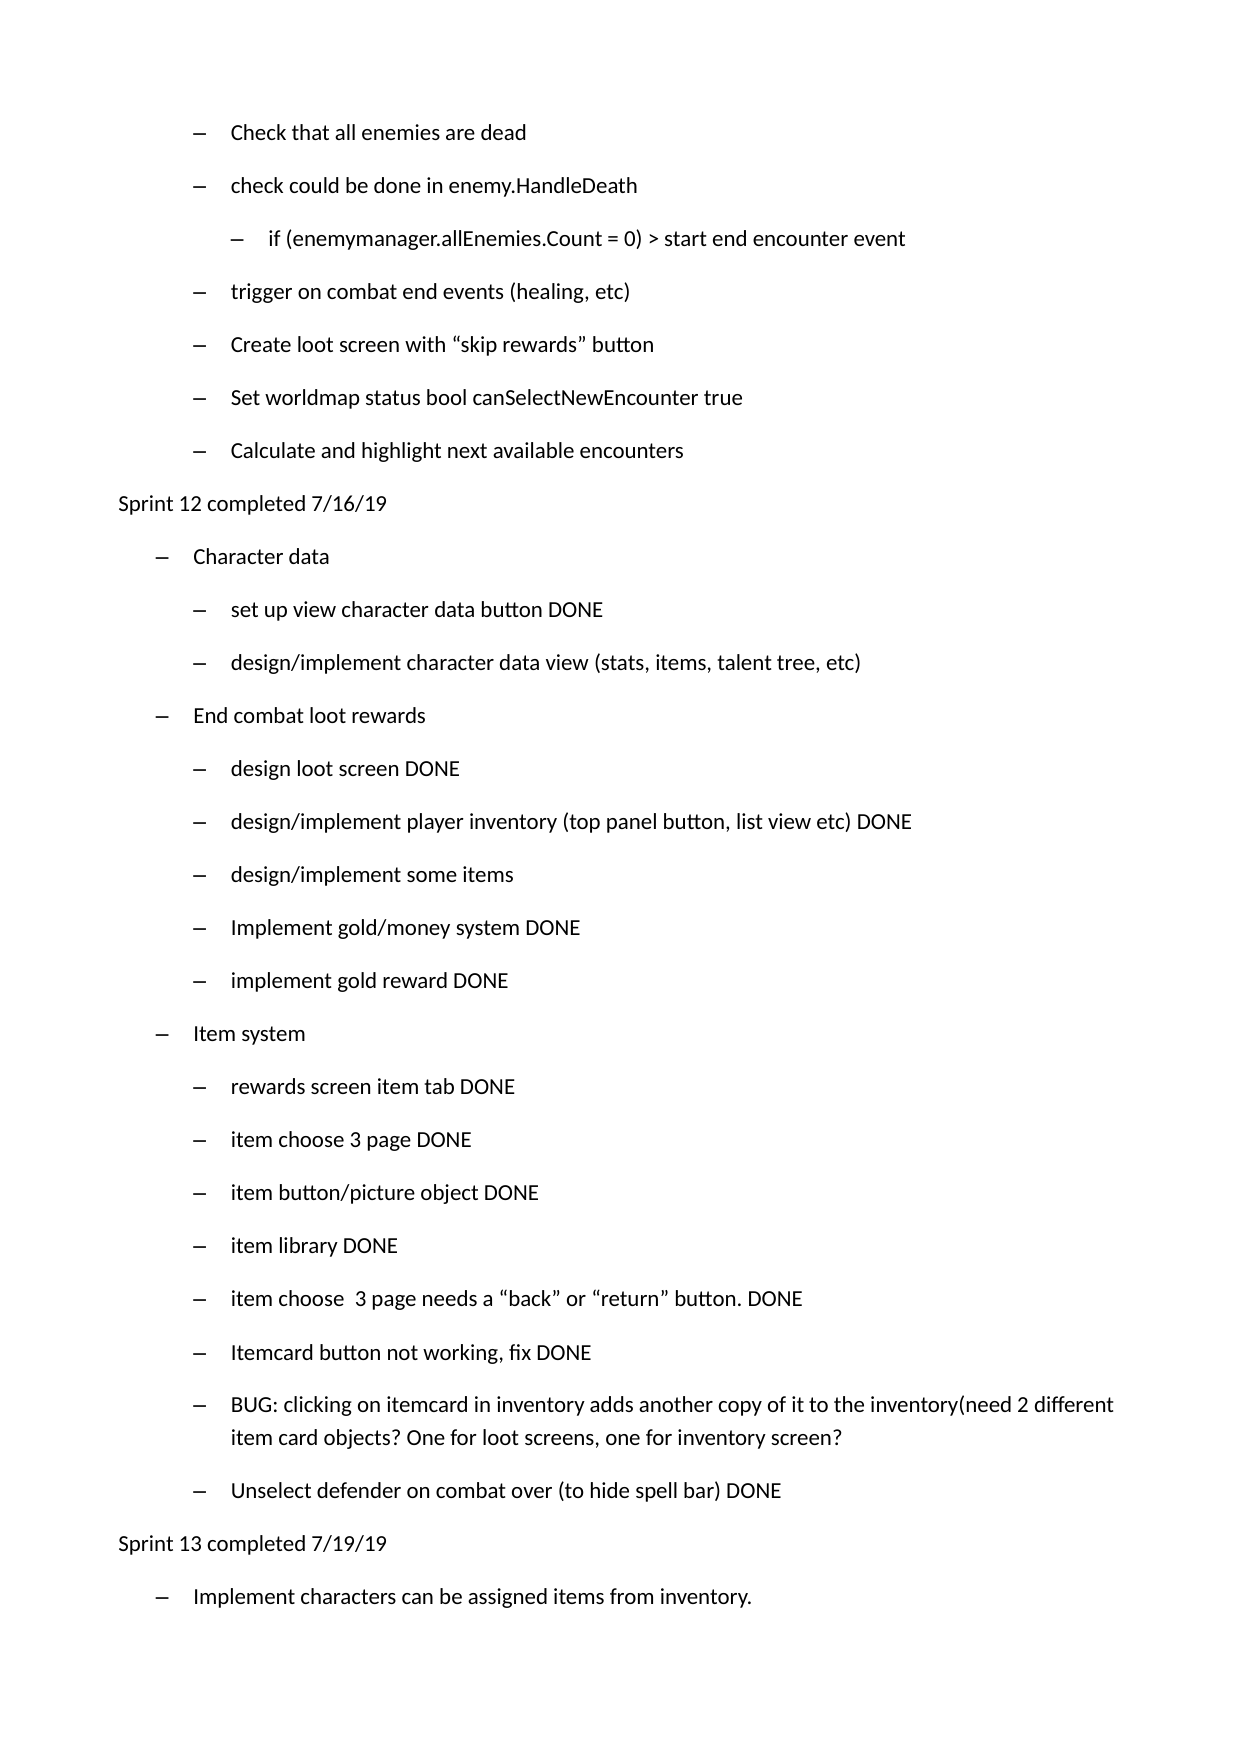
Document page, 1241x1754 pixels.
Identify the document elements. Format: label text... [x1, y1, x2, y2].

list item library DONE [193, 1232, 1122, 1259]
text Sprint 12 completed 7/16/19 [118, 489, 1122, 517]
list Unselect defender on combat over (to hide spell bar) DONE [193, 1476, 1122, 1504]
list if (enemymanager.allEnemies.Count = 0) > start end encounter event [231, 224, 1122, 252]
list design/implement player inventory (top panel button, list view etc) DONE [193, 807, 1122, 835]
list BUG: clicking on itemcard in inventory adds another copy of it to the inventory(need 2 different item card objects? One for loot screens, one for inventory screen? [193, 1391, 1122, 1451]
list item choose 3 page needs a “back” or “return” button. DONE [193, 1284, 1122, 1313]
list End combat loot rewards [156, 701, 1122, 729]
list set up view character data button DONE [193, 595, 1122, 623]
list Implement gold/money system DONE [193, 913, 1122, 941]
list item choose 3 page DONE [193, 1126, 1122, 1153]
list design loot screen DONE [193, 754, 1122, 782]
list Character data [156, 542, 1122, 570]
list Calculate and highlight next available encounters [193, 436, 1122, 464]
list design/implement character data view (stats, items, talent tree, etc) [193, 648, 1122, 676]
list item button/picture object DONE [193, 1178, 1122, 1207]
list Itemcard button not working, fix DONE [193, 1338, 1122, 1366]
list Set worldmap status bool canSelectNewEncounter true [193, 383, 1122, 411]
list rewards screen item tab DONE [193, 1072, 1122, 1101]
list Implement characters can be assigned items from inventory. [156, 1582, 1122, 1610]
text Sprint 13 completed 7/19/19 [118, 1529, 1122, 1557]
list Create loot screen with “skip rewards” button [193, 330, 1122, 358]
list Item system [156, 1019, 1122, 1047]
list implement gold reward DONE [193, 966, 1122, 994]
list Check that all enemies are dead [193, 118, 1122, 146]
list trigger on combat end events (healing, etc) [193, 277, 1122, 305]
list check could be done in enemy.HandleDeath [193, 171, 1122, 199]
list design/implement some items [193, 860, 1122, 888]
